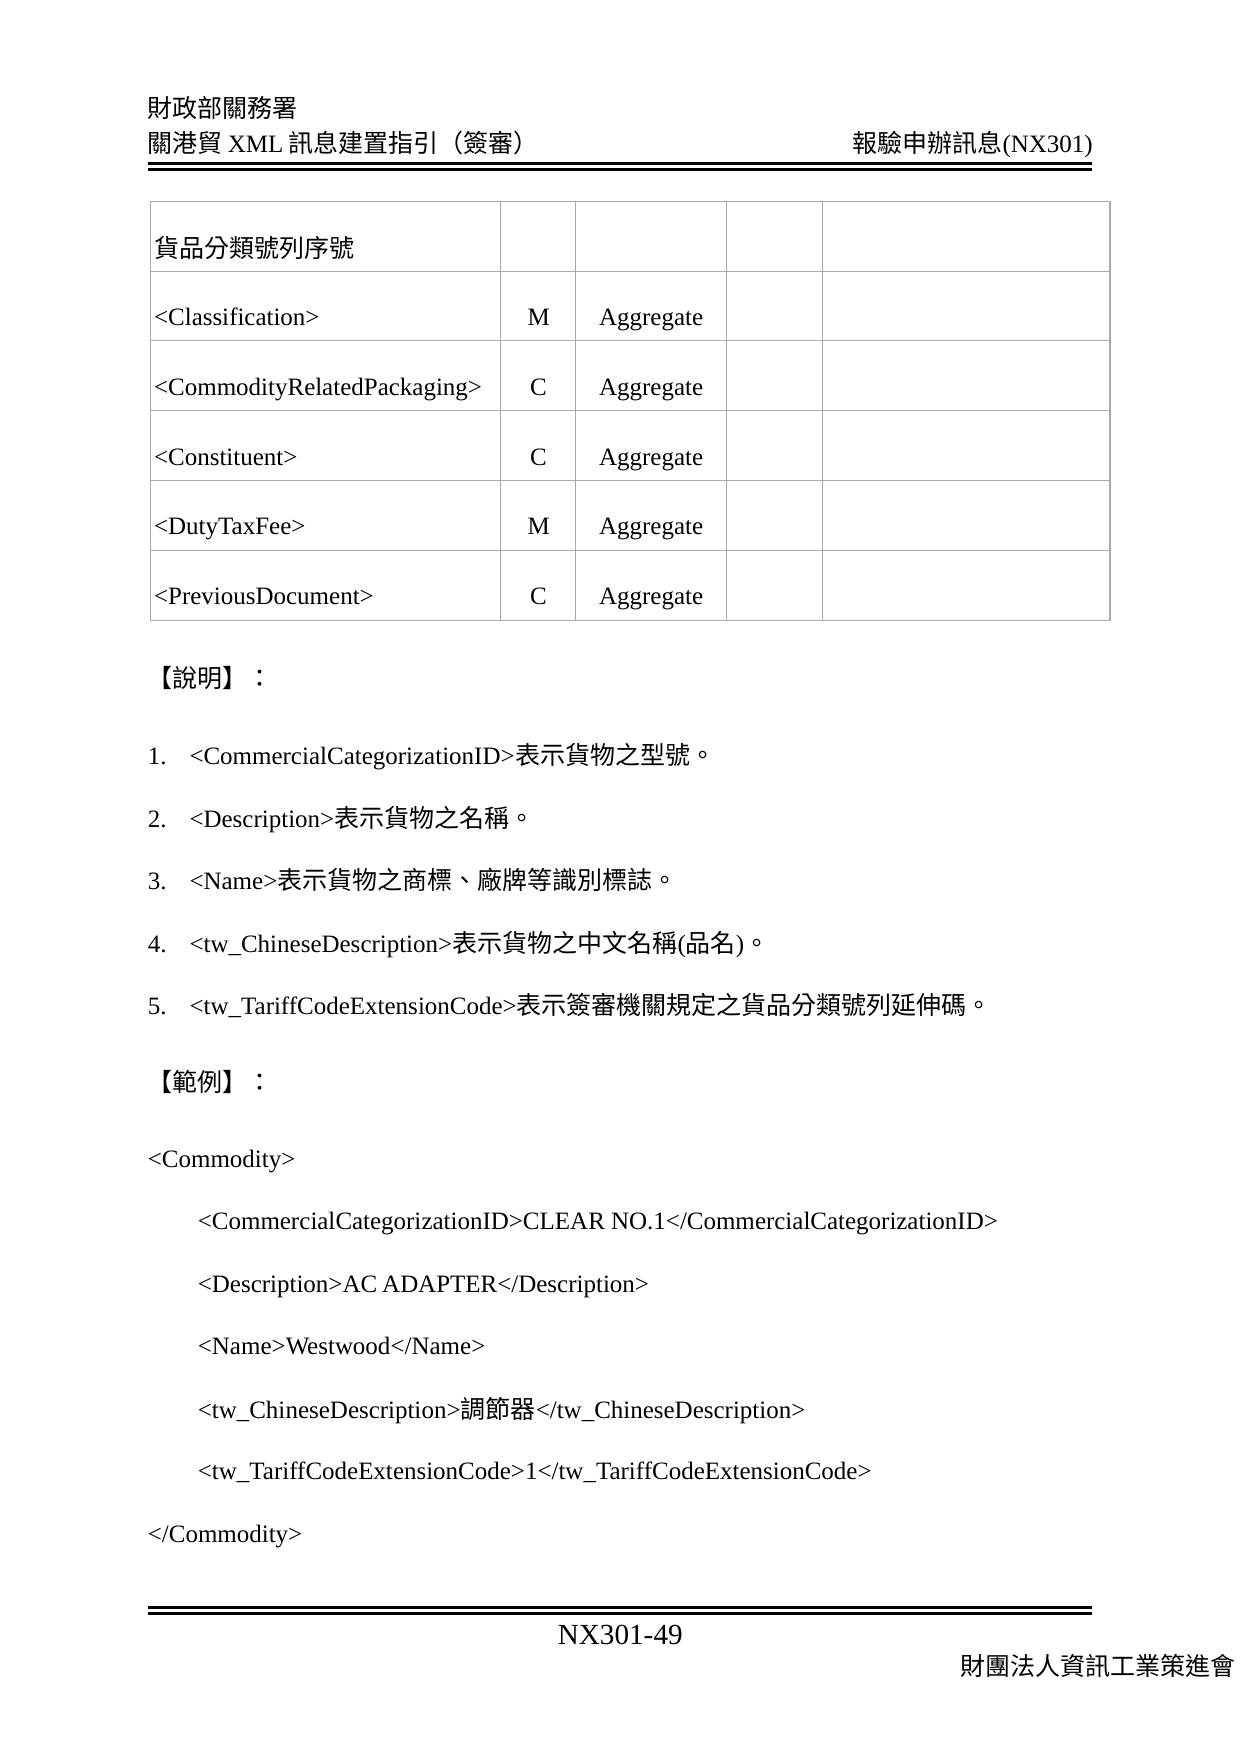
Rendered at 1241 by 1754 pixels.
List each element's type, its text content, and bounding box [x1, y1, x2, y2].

table_cell [576, 202, 726, 271]
text </Commodity> [148, 1491, 1092, 1554]
table_cell [501, 202, 575, 271]
table_cell [727, 411, 822, 480]
list <CommercialCategorizationID>表示貨物之型號。 [148, 712, 1092, 775]
table_cell [823, 411, 1109, 480]
table_cell [823, 202, 1109, 271]
text <CommercialCategorizationID>CLEAR NO.1</CommercialCategorizationID> [148, 1179, 1092, 1241]
table_cell [727, 272, 822, 340]
table_cell M [501, 481, 575, 550]
list <Name>表示貨物之商標、廠牌等識別標誌。 [148, 837, 1092, 900]
list <tw_ChineseDescription>表示貨物之中文名稱(品名)。 [148, 900, 1092, 962]
text <tw_ChineseDescription>調節器</tw_ChineseDescription> [148, 1366, 1092, 1429]
table_cell <Classification> [151, 272, 500, 340]
subtitle <Commodity> [148, 1116, 1092, 1179]
table_cell [823, 481, 1109, 550]
table_cell [727, 481, 822, 550]
table_cell <CommodityRelatedPackaging> [151, 341, 500, 410]
text 【說明】： [148, 635, 1092, 698]
table_cell C [501, 411, 575, 480]
table_cell C [501, 341, 575, 410]
table_cell [727, 341, 822, 410]
table_cell <DutyTaxFee> [151, 481, 500, 550]
table_cell [727, 551, 822, 619]
subtitle <Name>Westwood</Name> [148, 1304, 1092, 1366]
table_cell Aggregate [576, 411, 726, 480]
table_cell Aggregate [576, 551, 726, 619]
table_cell <Constituent> [151, 411, 500, 480]
table_cell [823, 341, 1109, 410]
list <Description>表示貨物之名稱。 [148, 775, 1092, 837]
text 【範例】： [148, 1039, 1092, 1102]
table_cell Aggregate [576, 272, 726, 340]
table_cell 貨品分類號列序號 [151, 202, 500, 271]
table_cell Aggregate [576, 341, 726, 410]
text <Description>AC ADAPTER</Description> [148, 1241, 1092, 1304]
table_cell <PreviousDocument> [151, 551, 500, 619]
table_cell [727, 202, 822, 271]
table_cell Aggregate [576, 481, 726, 550]
table_cell [823, 272, 1109, 340]
list <tw_TariffCodeExtensionCode>表示簽審機關規定之貨品分類號列延伸碼。 [148, 962, 1092, 1025]
table_cell [823, 551, 1109, 619]
table_cell M [501, 272, 575, 340]
table_cell C [501, 551, 575, 619]
subtitle <tw_TariffCodeExtensionCode>1</tw_TariffCodeExtensionCode> [148, 1429, 1092, 1491]
